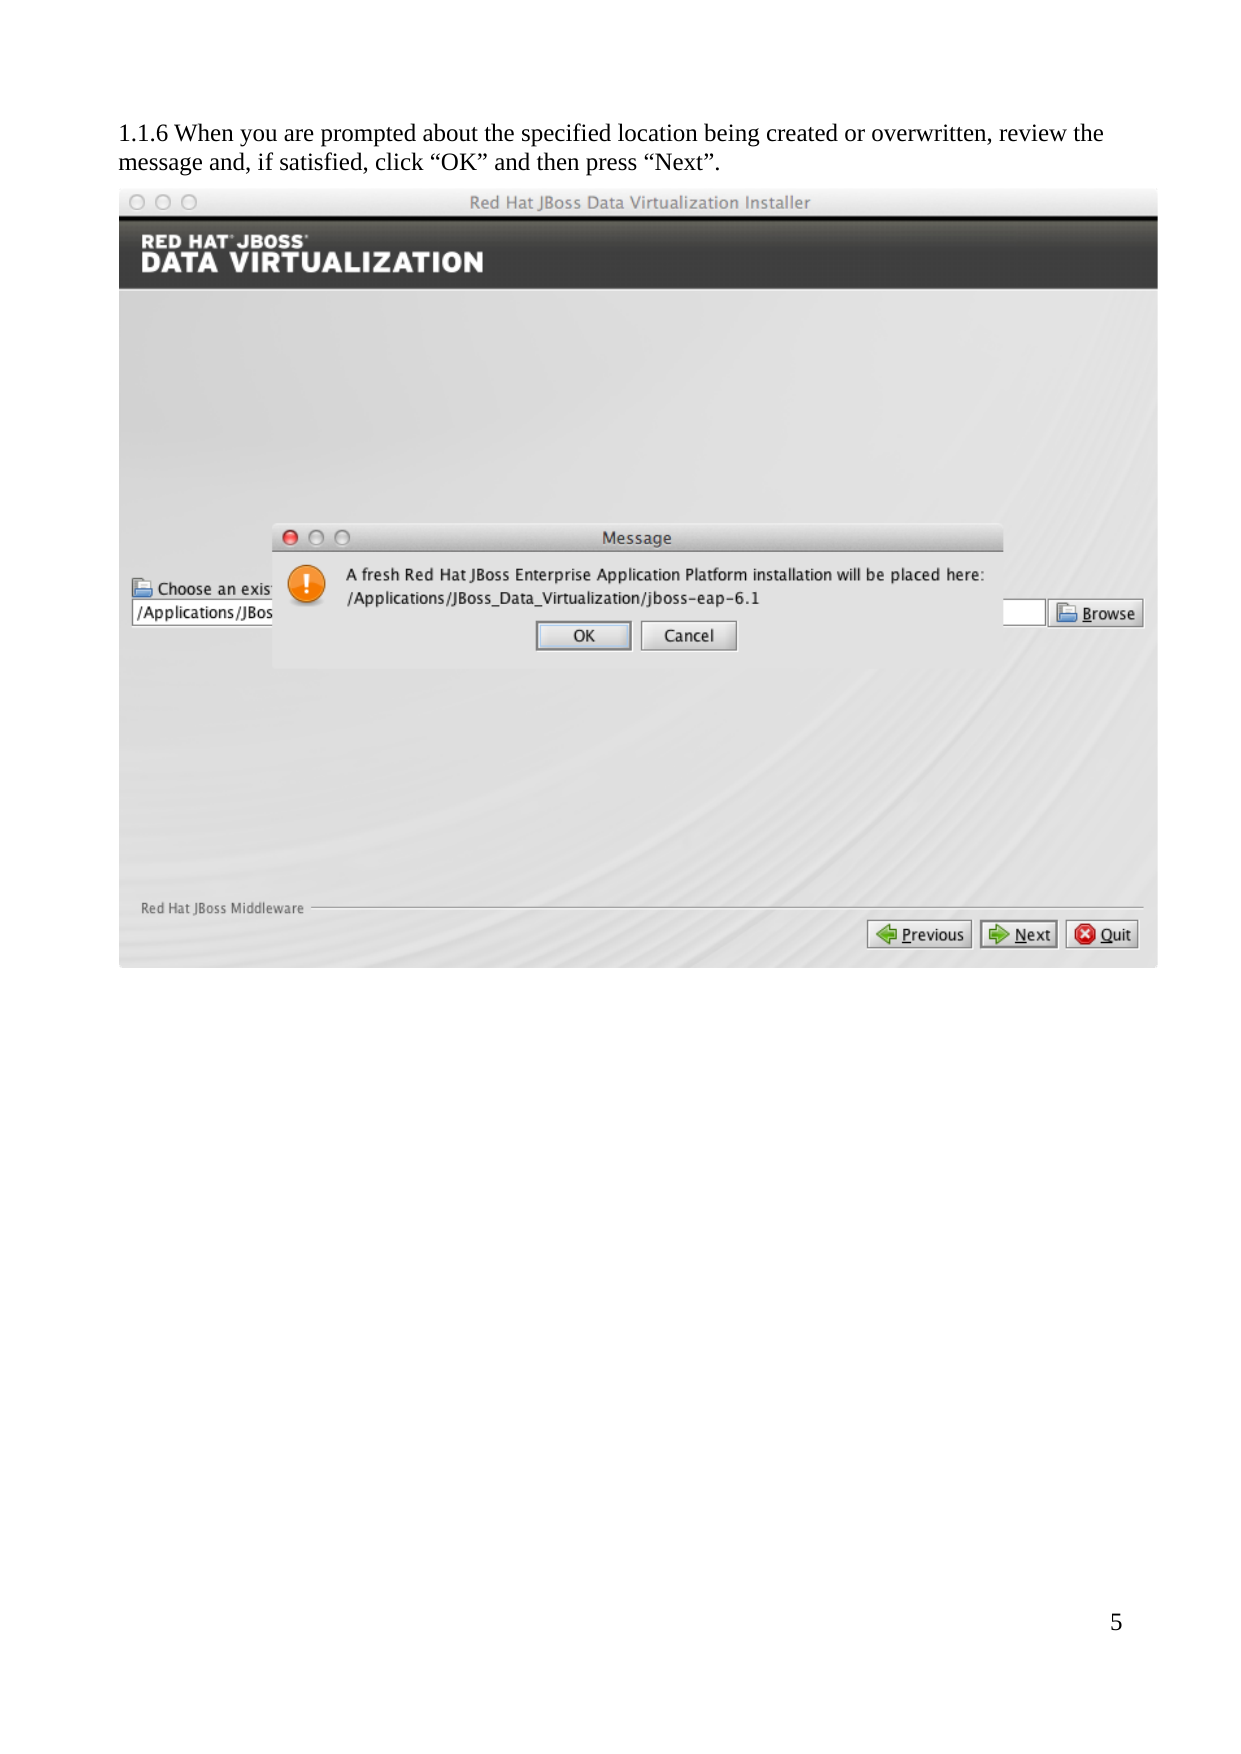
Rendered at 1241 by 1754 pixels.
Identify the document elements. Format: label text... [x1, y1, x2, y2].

picture [119, 188, 1158, 968]
text 1.1.6 When you are prompted about the specified location being created or overwritten, review the message and, if satisfied, click “OK” and then press “Next”. [118, 118, 1122, 176]
